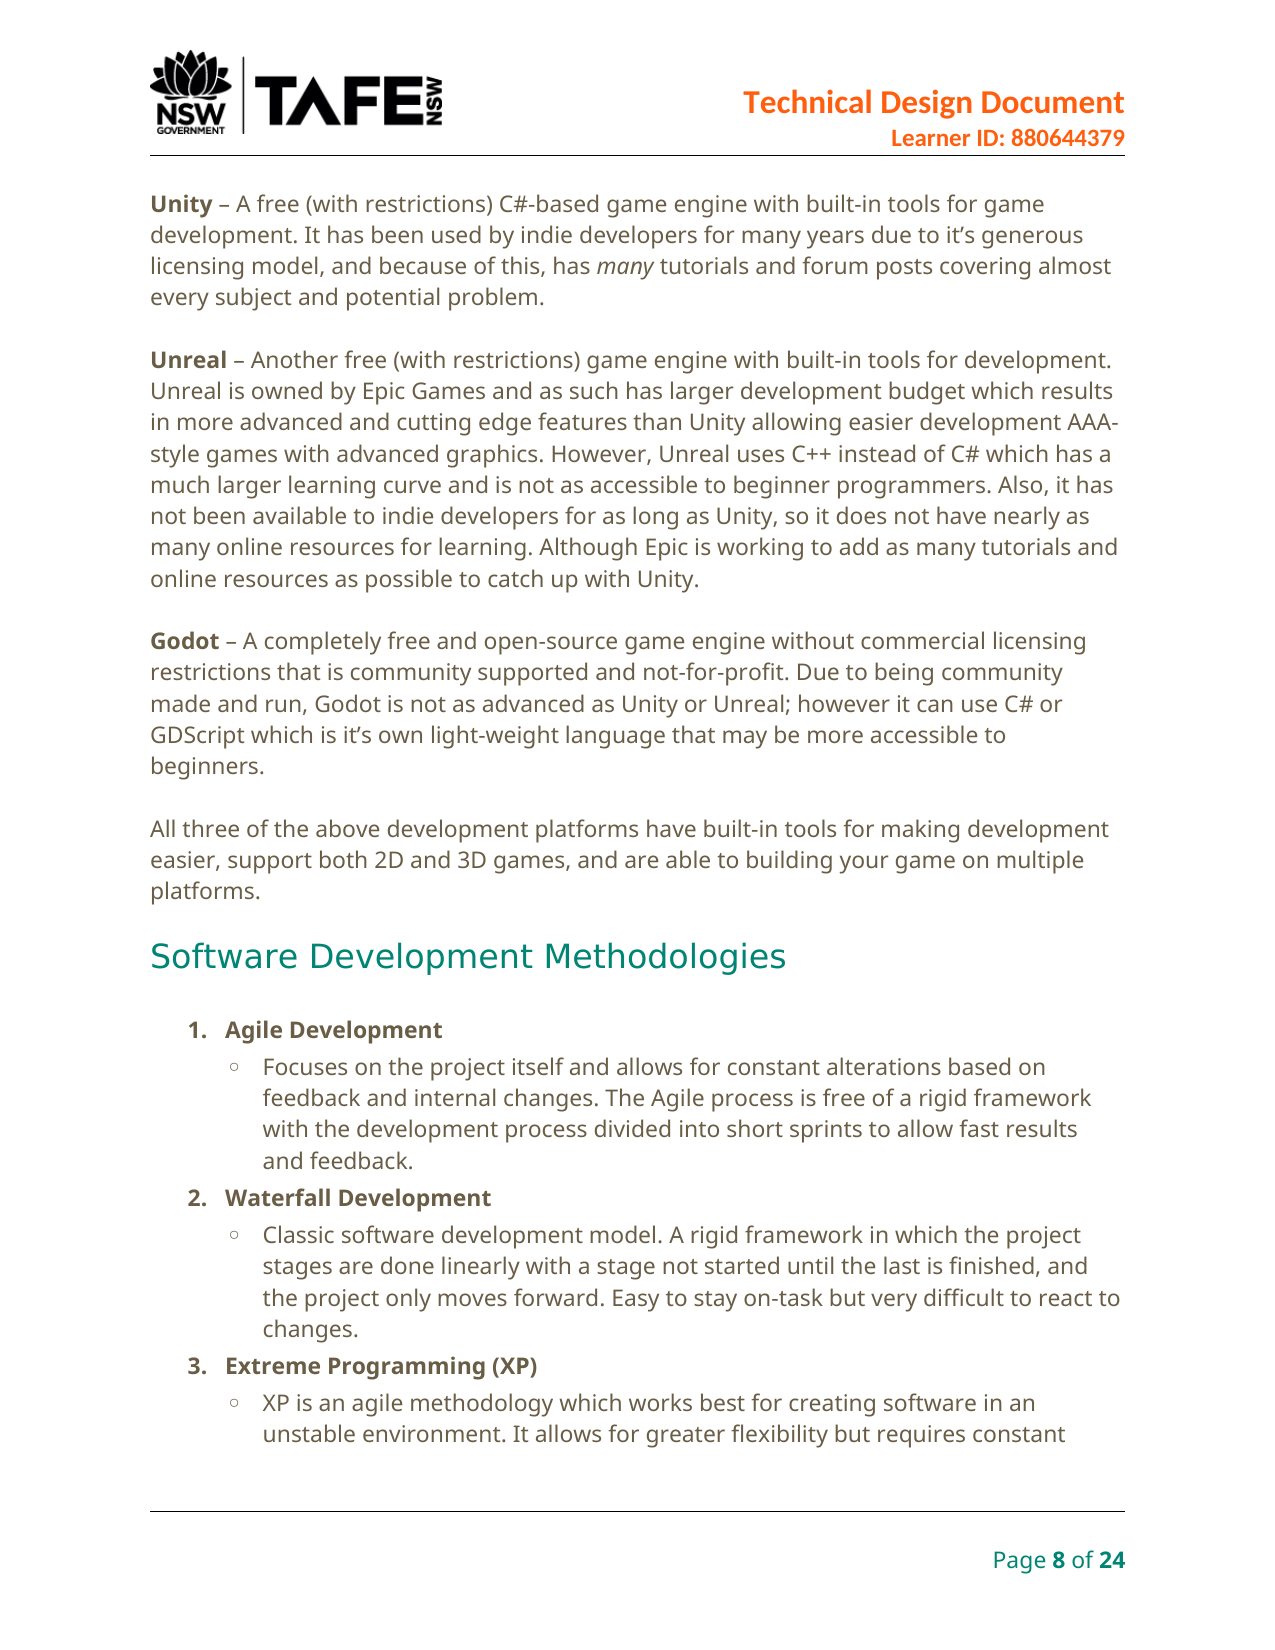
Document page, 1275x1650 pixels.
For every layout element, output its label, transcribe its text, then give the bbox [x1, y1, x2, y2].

text Unreal – Another free (with restrictions) game engine with built-in tools for development. Unreal is owned by Epic Games and as such has larger development budget which results in more advanced and cutting edge features than Unity allowing easier development AAA-style games with advanced graphics. However, Unreal uses C++ instead of C# which has a much larger learning curve and is not as accessible to beginner programmers. Also, it has not been available to indie developers for as long as Unity, so it does not have nearly as many online resources for learning. Although Epic is working to add as many tutorials and online resources as possible to catch up with Unity. [150, 344, 1125, 594]
text Software Development Methodologies [150, 938, 1125, 976]
text Unity – A free (with restrictions) C#-based game engine with built-in tools for game development. It has been used by indie developers for many years due to it’s generous licensing model, and because of this, has many tutorials and forum posts covering almost every subject and potential problem. [150, 188, 1125, 313]
list Focuses on the project itself and allows for constant alterations based on feedback and internal changes. The Agile process is free of a rigid framework with the development process divided into short sprints to allow fast results and feedback. [225, 1051, 1125, 1176]
text All three of the above development platforms have built-in tools for making development easier, support both 2D and 3D games, and are able to building your game on multiple platforms. [150, 813, 1125, 906]
list Extreme Programming (XP) [187, 1350, 1125, 1381]
list Agile Development [187, 1014, 1125, 1045]
picture [150, 50, 442, 134]
list Waterfall Development [187, 1182, 1125, 1213]
text Godot – A completely free and open-source game engine without commercial licensing restrictions that is community supported and not-for-profit. Due to being community made and run, Godot is not as advanced as Unity or Unreal; however it can use C# or GDScript which is it’s own light-weight language that may be more accessible to beginners. [150, 625, 1125, 781]
list XP is an agile methodology which works best for creating software in an unstable environment. It allows for greater flexibility but requires constant [225, 1387, 1125, 1449]
list Classic software development model. A rigid framework in which the project stages are done linearly with a stage not started until the last is finished, and the project only moves forward. Easy to stay on-task but very difficult to react to changes. [225, 1219, 1125, 1344]
